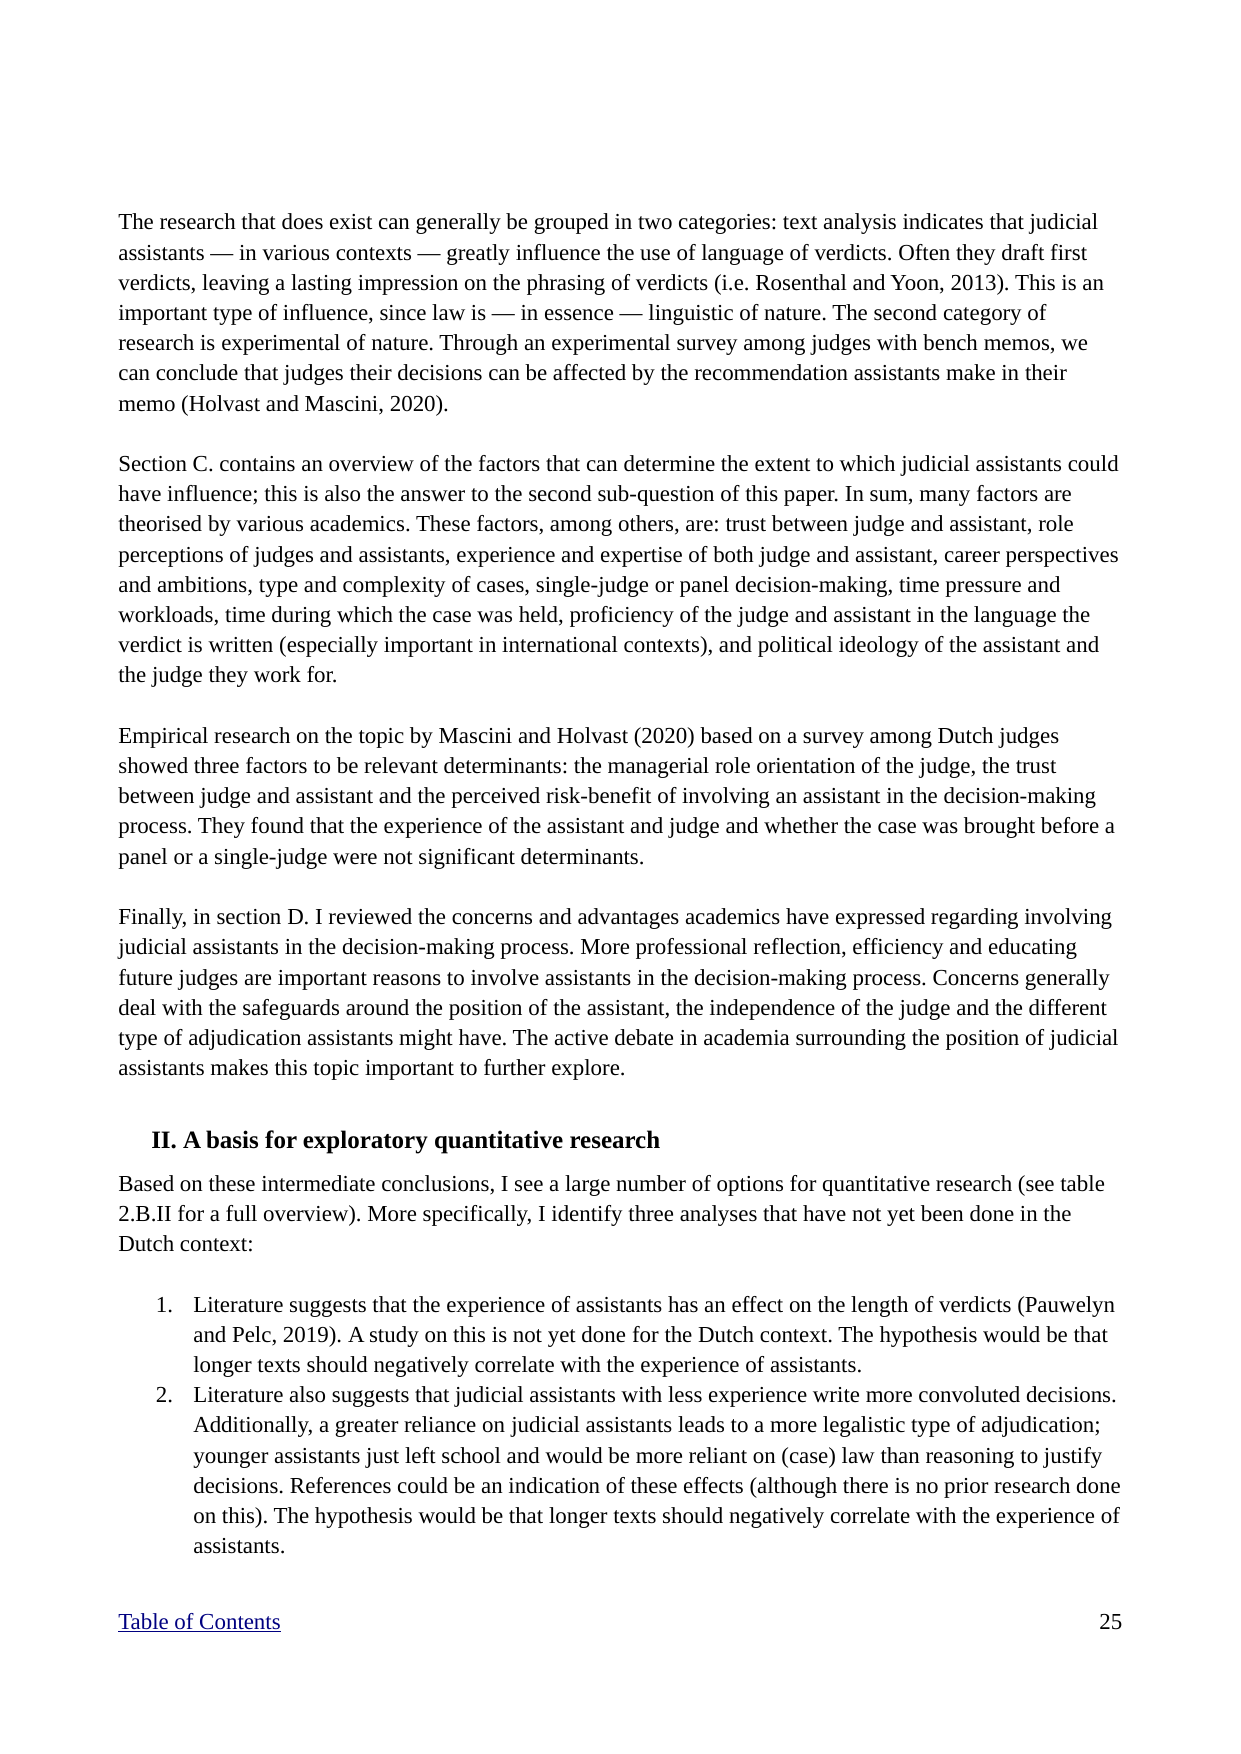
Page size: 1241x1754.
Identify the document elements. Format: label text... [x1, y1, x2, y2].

list Literature suggests that the experience of assistants has an effect on the length of verdicts (Pauwelyn and Pelc, 2019). A study on this is not yet done for the Dutch context. The hypothesis would be that longer texts should negatively correlate with the experience of assistants. [156, 1291, 1122, 1377]
text The research that does exist can generally be grouped in two categories: text analysis indicates that judicial assistants — in various contexts — greatly influence the use of language of verdicts. Often they draft first verdicts, leaving a lasting impression on the phrasing of verdicts (i.e. Rosenthal and Yoon, 2013). This is an important type of influence, since law is — in essence — linguistic of nature. The second category of research is experimental of nature. Through an experimental survey among judges with bench memos, we can conclude that judges their decisions can be affected by the recommendation assistants make in their memo (Holvast and Mascini, 2020). [118, 208, 1122, 416]
text Finally, in section D. I reviewed the concerns and advantages academics have expressed regarding involving judicial assistants in the decision-making process. More professional reflection, efficiency and educating future judges are important reasons to involve assistants in the decision-making process. Concerns generally deal with the safeguards around the position of the assistant, the independence of the judge and the different type of adjudication assistants might have. The active debate in academia surrounding the position of judicial assistants makes this topic important to further explore. [118, 903, 1122, 1081]
text Based on these intermediate conclusions, I see a large number of options for quantitative research (see table 2.B.II for a full overview). More specifically, I identify three analyses that have not yet been done in the Dutch context: [118, 1170, 1122, 1257]
subtitle II. A basis for exploratory quantitative research [151, 1125, 1122, 1154]
list Literature also suggests that judicial assistants with less experience write more convoluted decisions. Additionally, a greater reliance on judicial assistants leads to a more legalistic type of adjudication; younger assistants just left school and would be more reliant on (case) law than reasoning to justify decisions. References could be an indication of these effects (although there is no prior research done on this). The hypothesis would be that longer texts should negatively correlate with the experience of assistants. [156, 1381, 1122, 1559]
text Empirical research on the topic by Mascini and Holvast (2020) based on a survey among Dutch judges showed three factors to be relevant determinants: the managerial role orientation of the judge, the trust between judge and assistant and the perceived risk-benefit of involving an assistant in the decision-making process. They found that the experience of the assistant and judge and whether the case was brought before a panel or a single-judge were not significant determinants. [118, 722, 1122, 869]
text Section C. contains an overview of the factors that can determine the extent to which judicial assistants could have influence; this is also the answer to the second sub-question of this paper. In sum, many factors are theorised by various academics. These factors, among others, are: trust between judge and assistant, role perceptions of judges and assistants, experience and expertise of both judge and assistant, career perspectives and ambitions, type and complexity of cases, single-judge or panel decision-making, time pressure and workloads, time during which the case was held, proficiency of the judge and assistant in the language the verdict is written (especially important in international contexts), and political ideology of the assistant and the judge they work for. [118, 450, 1122, 688]
